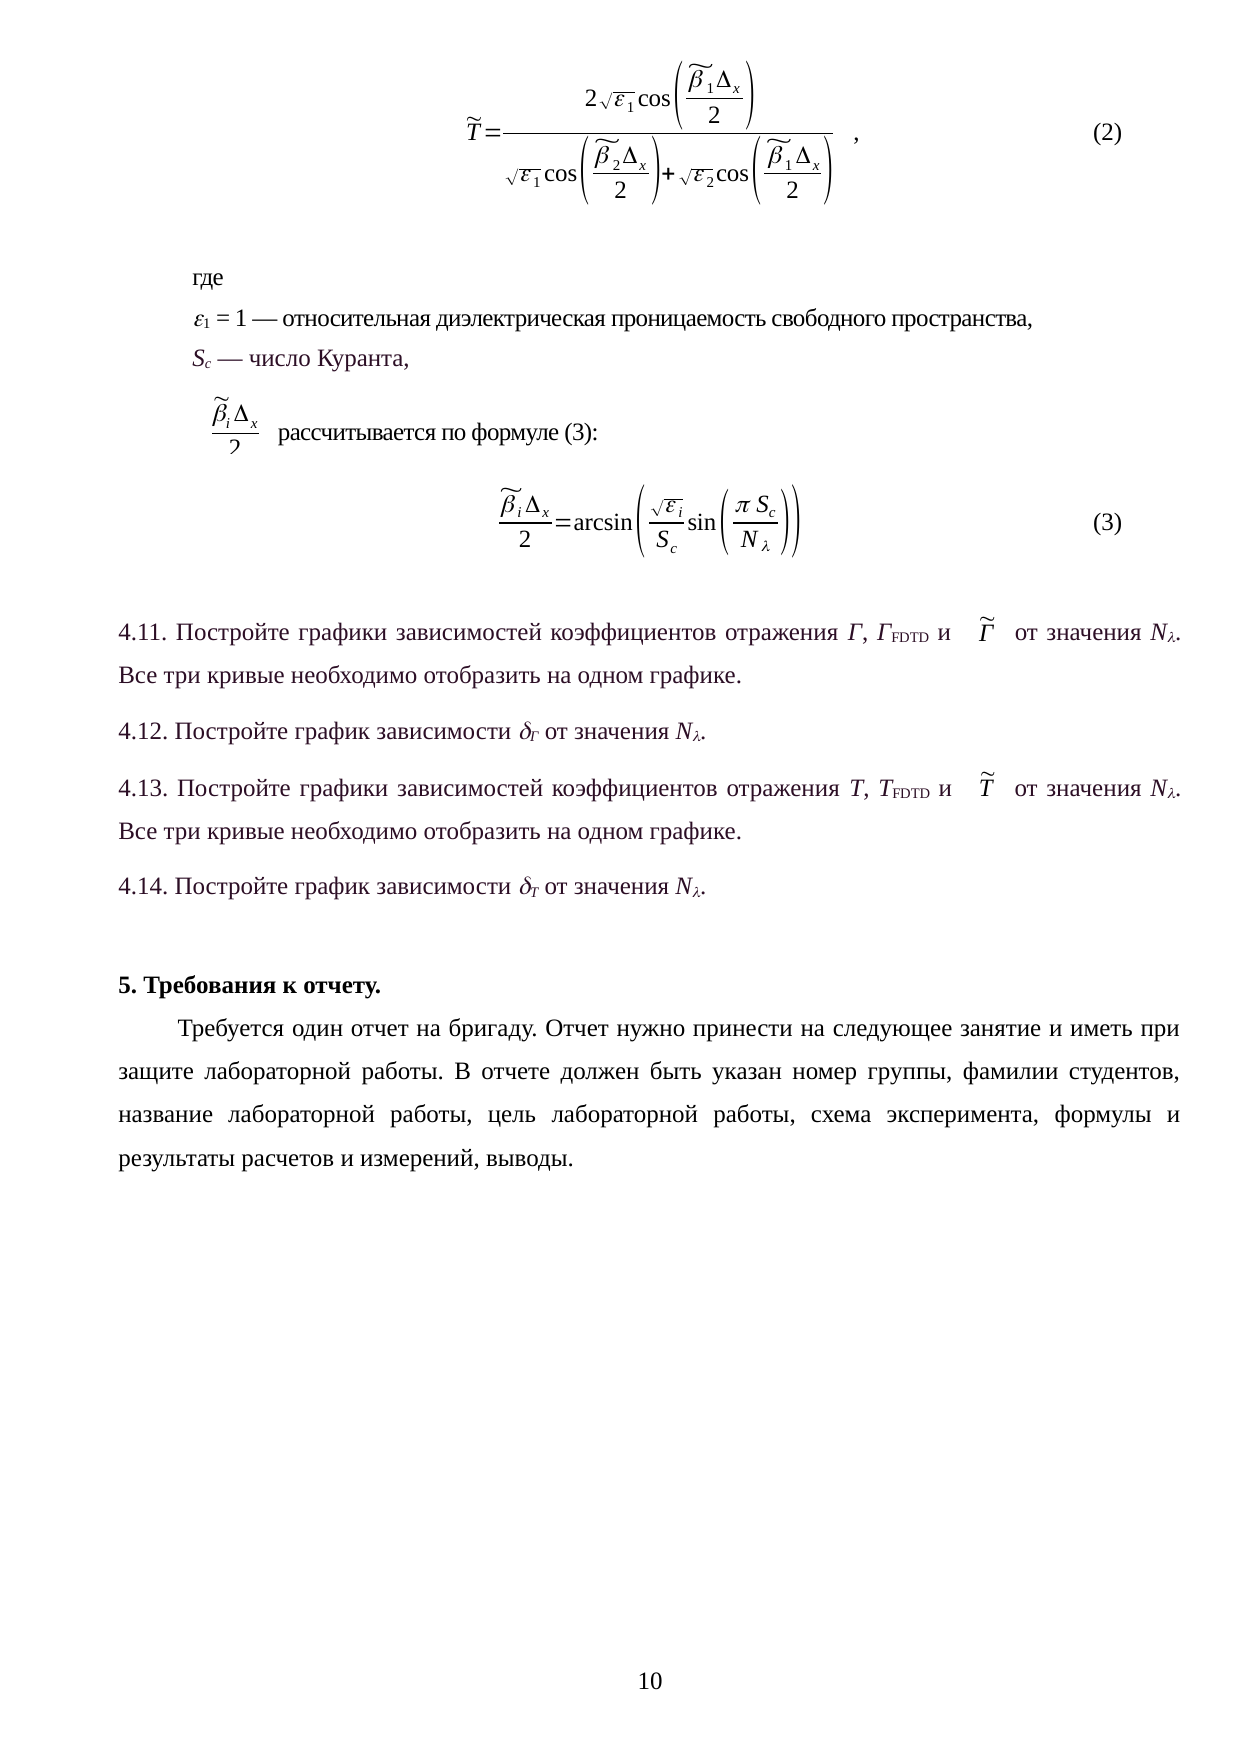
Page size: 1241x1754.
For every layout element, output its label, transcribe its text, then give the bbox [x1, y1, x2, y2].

subtitle 5. Требования к отчету. [118, 970, 1181, 999]
text Sc — число Куранта, [118, 344, 1181, 372]
text рассчитывается по формуле (3): [118, 384, 1181, 454]
text , (2) [118, 59, 1181, 207]
text где [118, 264, 1181, 291]
text 4.14. Постройте график зависимости dT от значения Nl. [118, 871, 1181, 900]
text Требуется один отчет на бригаду. Отчет нужно принести на следующее занятие и иметь при защите лабораторной работы. В отчете должен быть указан номер группы, фамилии студентов, название лабораторной работы, цель лабораторной работы, схема эксперимента, формулы и результаты расчетов и измерений, выводы. [118, 1013, 1181, 1171]
text e1 = 1 — относительная диэлектрическая проницаемость свободного пространства, [118, 304, 1181, 332]
text 4.12. Постройте график зависимости dГ от значения Nl. [118, 716, 1181, 745]
text 4.11. Постройте графики зависимостей коэффициентов отражения Г, ГFDTD и от значения Nl. Все три кривые необходимо отобразить на одном графике. [118, 616, 1181, 689]
text 4.13. Постройте графики зависимостей коэффициентов отражения T, TFDTD и от значения Nl. Все три кривые необходимо отобразить на одном графике. [118, 772, 1181, 844]
text (3) [118, 483, 1181, 560]
